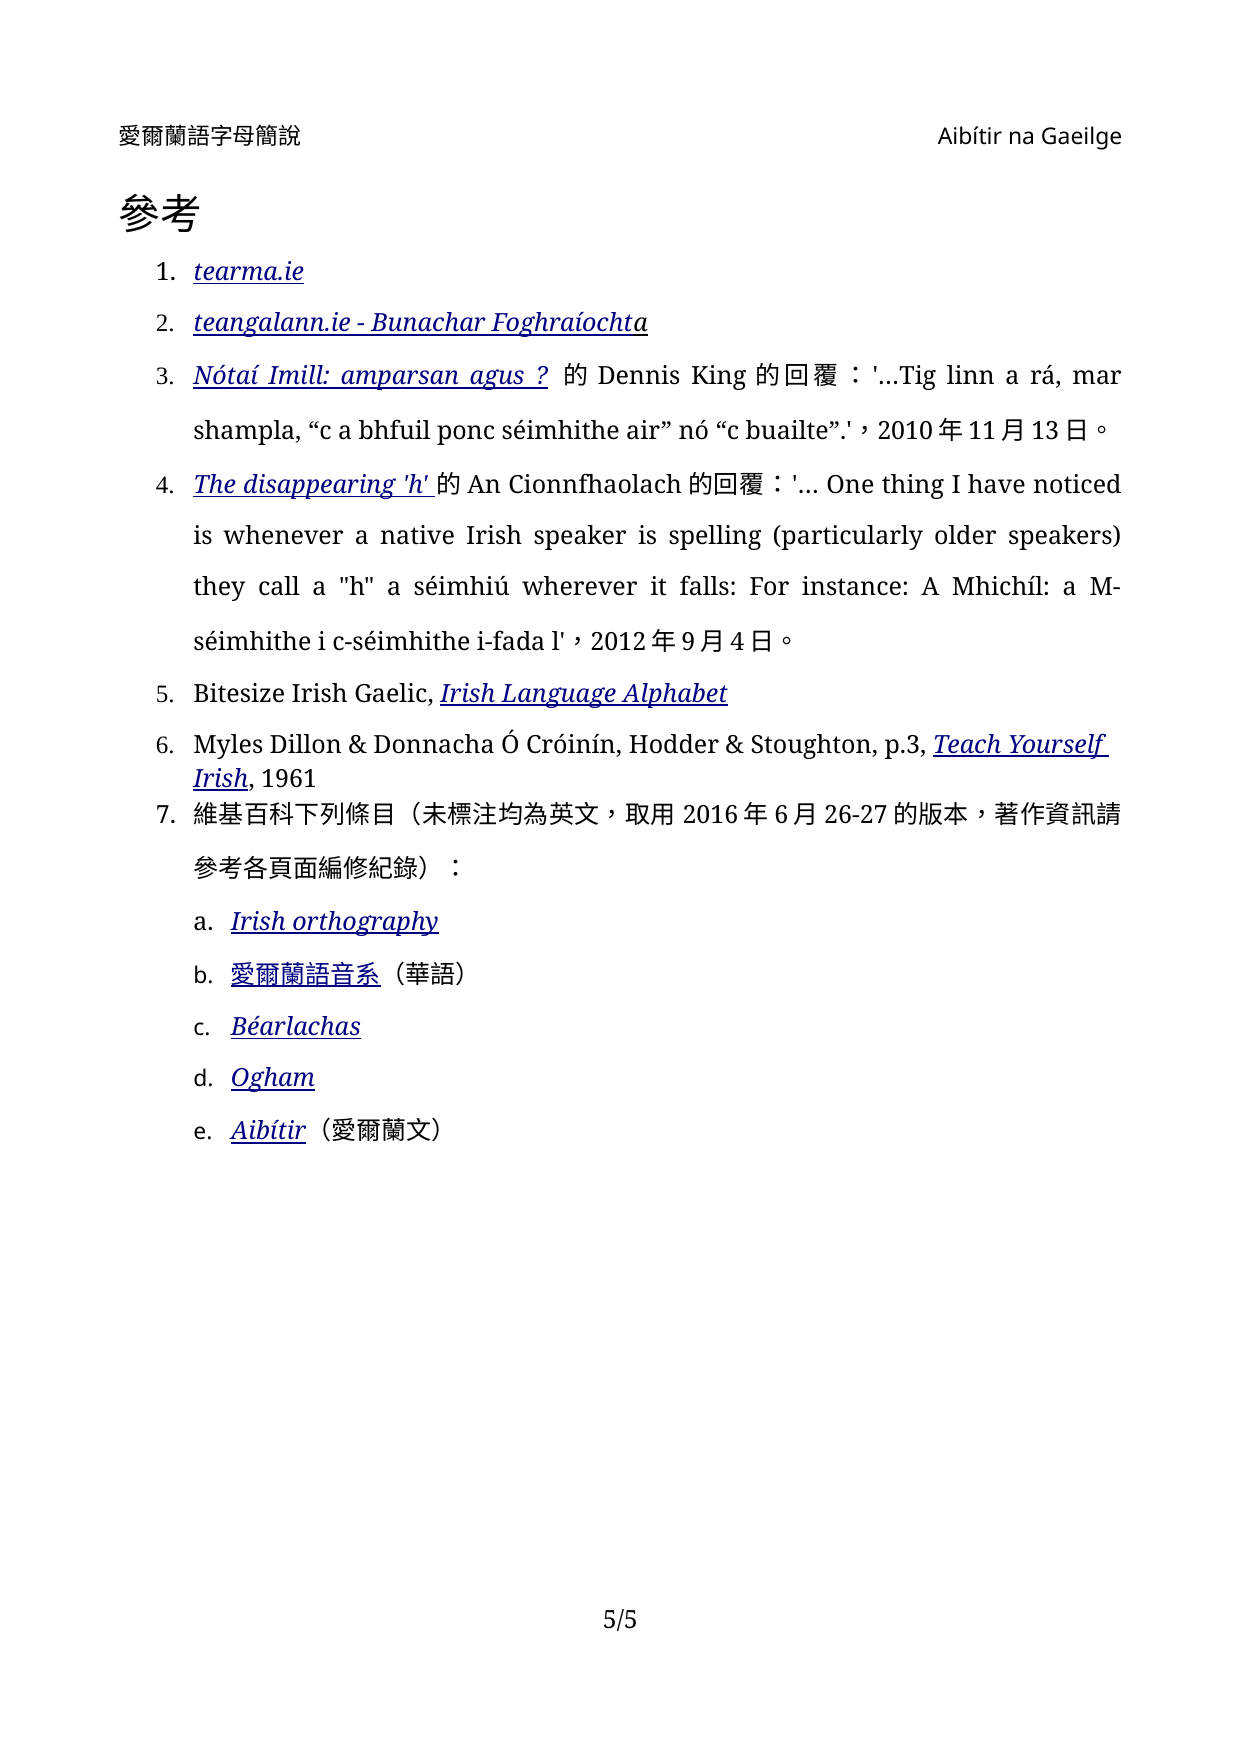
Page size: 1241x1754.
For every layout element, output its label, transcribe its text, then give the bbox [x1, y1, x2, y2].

list teangalann.ie - Bunachar Foghraíochta [156, 305, 1122, 339]
list 維基百科下列條目（未標注均為英文，取用2016年6月26-27的版本，著作資訊請參考各頁面編修紀錄）： [156, 794, 1122, 885]
list Irish orthography [193, 903, 1122, 937]
list Myles Dillon & Donnacha Ó Cróinín, Hodder & Stoughton, p.3, Teach Yourself Irish, 1961 [156, 726, 1122, 794]
list Ogham [193, 1060, 1122, 1094]
list Béarlachas [193, 1009, 1122, 1043]
list The disappearing 'h' 的An Cionnfhaolach的回覆：'… One thing I have noticed is whenever a native Irish speaker is spelling (particularly older speakers) they call a "h" a séimhiú wherever it falls: For instance: A Mhichíl: a M-séimhithe i c-séimhithe i-fada l'，2012年9月4日。 [156, 464, 1122, 657]
list Nótaí Imill: amparsan agus ? 的Dennis King的回覆：'…Tig linn a rá, mar shampla, “c a bhfuil ponc séimhithe air” nó “c buailte”.'，2010年11月13日。 [156, 356, 1122, 446]
subtitle 參考 [118, 181, 1122, 241]
list Aibítir（愛爾蘭文） [193, 1111, 1122, 1147]
list 愛爾蘭語音系（華語） [193, 954, 1122, 991]
list tearma.ie [156, 254, 1122, 288]
list Bitesize Irish Gaelic, Irish Language Alphabet [156, 675, 1122, 709]
